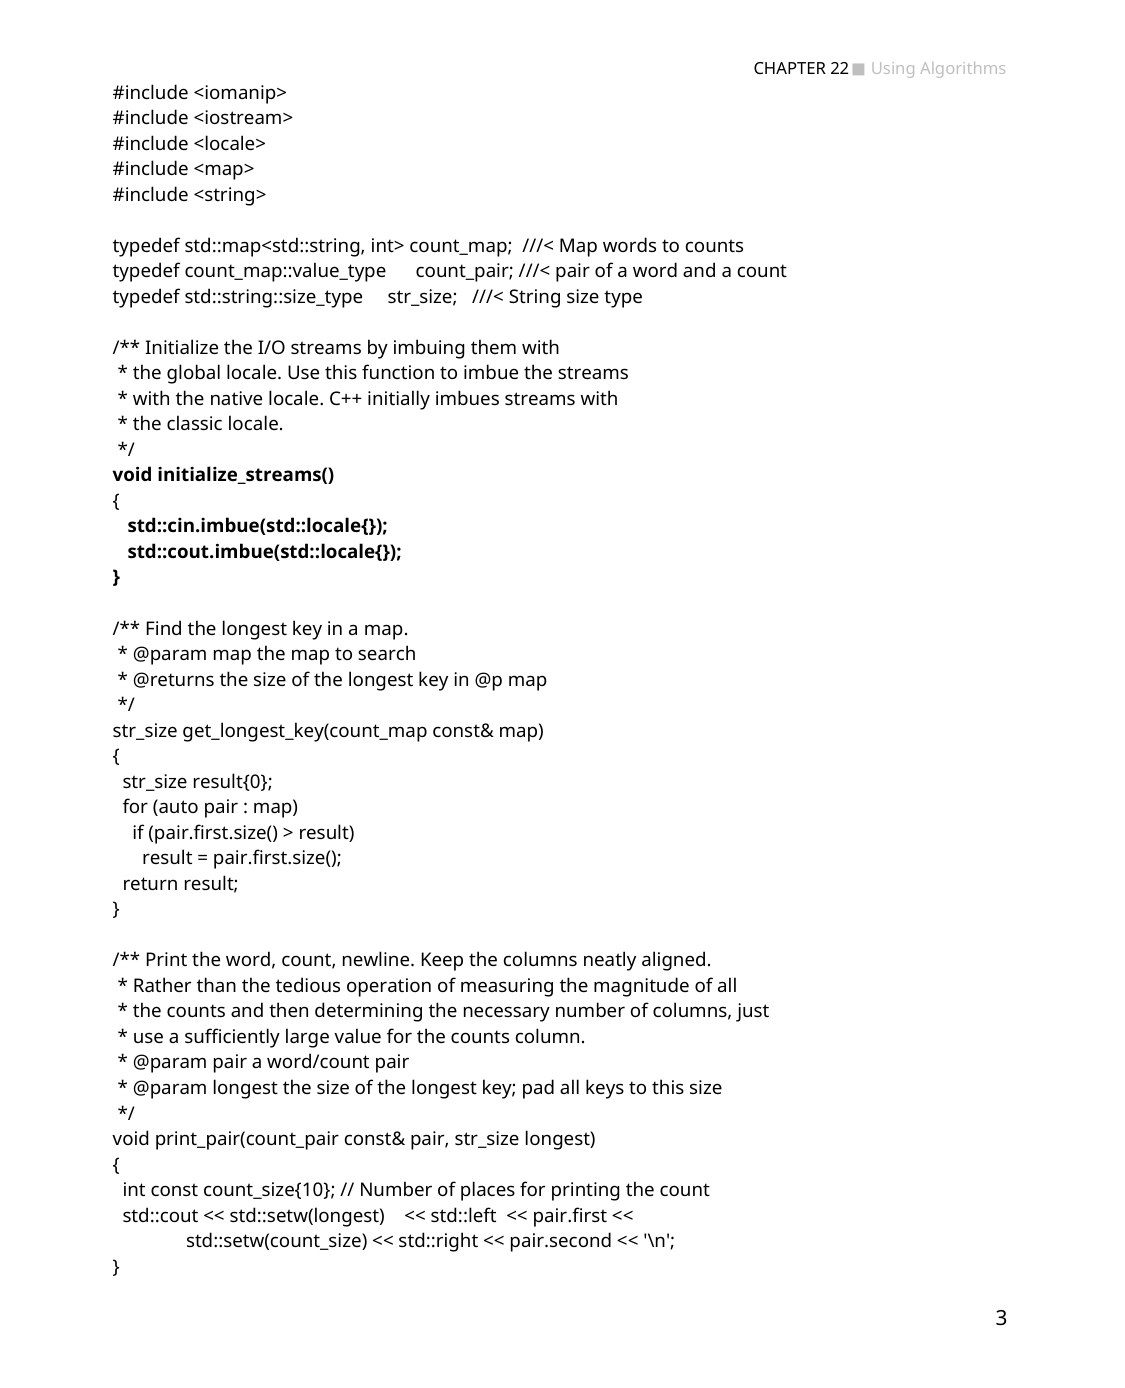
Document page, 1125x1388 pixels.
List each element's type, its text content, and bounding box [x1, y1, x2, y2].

text std::cin.imbue(std::locale{}); [112, 513, 1012, 538]
text return result; [112, 870, 1012, 896]
text * with the native locale. C++ initially imbues streams with [112, 385, 1012, 411]
text } [112, 896, 1012, 921]
text std::cout << std::setw(longest) << std::left << pair.first << [112, 1202, 1012, 1227]
text */ [112, 1100, 1012, 1125]
text void print_pair(count_pair const& pair, str_size longest) [112, 1125, 1012, 1151]
text #include <iomanip> [112, 79, 1012, 104]
text * use a sufficiently large value for the counts column. [112, 1023, 1012, 1049]
text void initialize_streams() [112, 462, 1012, 487]
text } [112, 564, 1012, 589]
text result = pair.first.size(); [112, 844, 1012, 870]
text typedef count_map::value_type count_pair; ///< pair of a word and a count [112, 258, 1012, 283]
text int const count_size{10}; // Number of places for printing the count [112, 1176, 1012, 1202]
text for (auto pair : map) [112, 793, 1012, 819]
text * Rather than the tedious operation of measuring the magnitude of all [112, 972, 1012, 998]
text typedef std::string::size_type str_size; ///< String size type [112, 283, 1012, 309]
text * @param pair a word/count pair [112, 1049, 1012, 1074]
text /** Initialize the I/O streams by imbuing them with [112, 334, 1012, 360]
text * @param map the map to search [112, 640, 1012, 666]
text * @param longest the size of the longest key; pad all keys to this size [112, 1074, 1012, 1100]
text /** Print the word, count, newline. Keep the columns neatly aligned. [112, 947, 1012, 972]
text * the global locale. Use this function to imbue the streams [112, 360, 1012, 385]
text str_size get_longest_key(count_map const& map) [112, 717, 1012, 742]
text */ [112, 436, 1012, 462]
text } [112, 1253, 1012, 1278]
text * the counts and then determining the necessary number of columns, just [112, 998, 1012, 1023]
text * the classic locale. [112, 411, 1012, 436]
text /** Find the longest key in a map. [112, 615, 1012, 640]
text std::cout.imbue(std::locale{}); [112, 538, 1012, 564]
text #include <string> [112, 181, 1012, 207]
text { [112, 1151, 1012, 1176]
text str_size result{0}; [112, 768, 1012, 793]
text * @returns the size of the longest key in @p map [112, 666, 1012, 691]
text { [112, 742, 1012, 768]
text #include <iostream> [112, 104, 1012, 130]
text */ [112, 691, 1012, 717]
text std::setw(count_size) << std::right << pair.second << '\n'; [112, 1227, 1012, 1253]
text #include <locale> [112, 130, 1012, 156]
text typedef std::map<std::string, int> count_map; ///< Map words to counts [112, 232, 1012, 258]
text if (pair.first.size() > result) [112, 819, 1012, 844]
text #include <map> [112, 156, 1012, 181]
text { [112, 487, 1012, 513]
